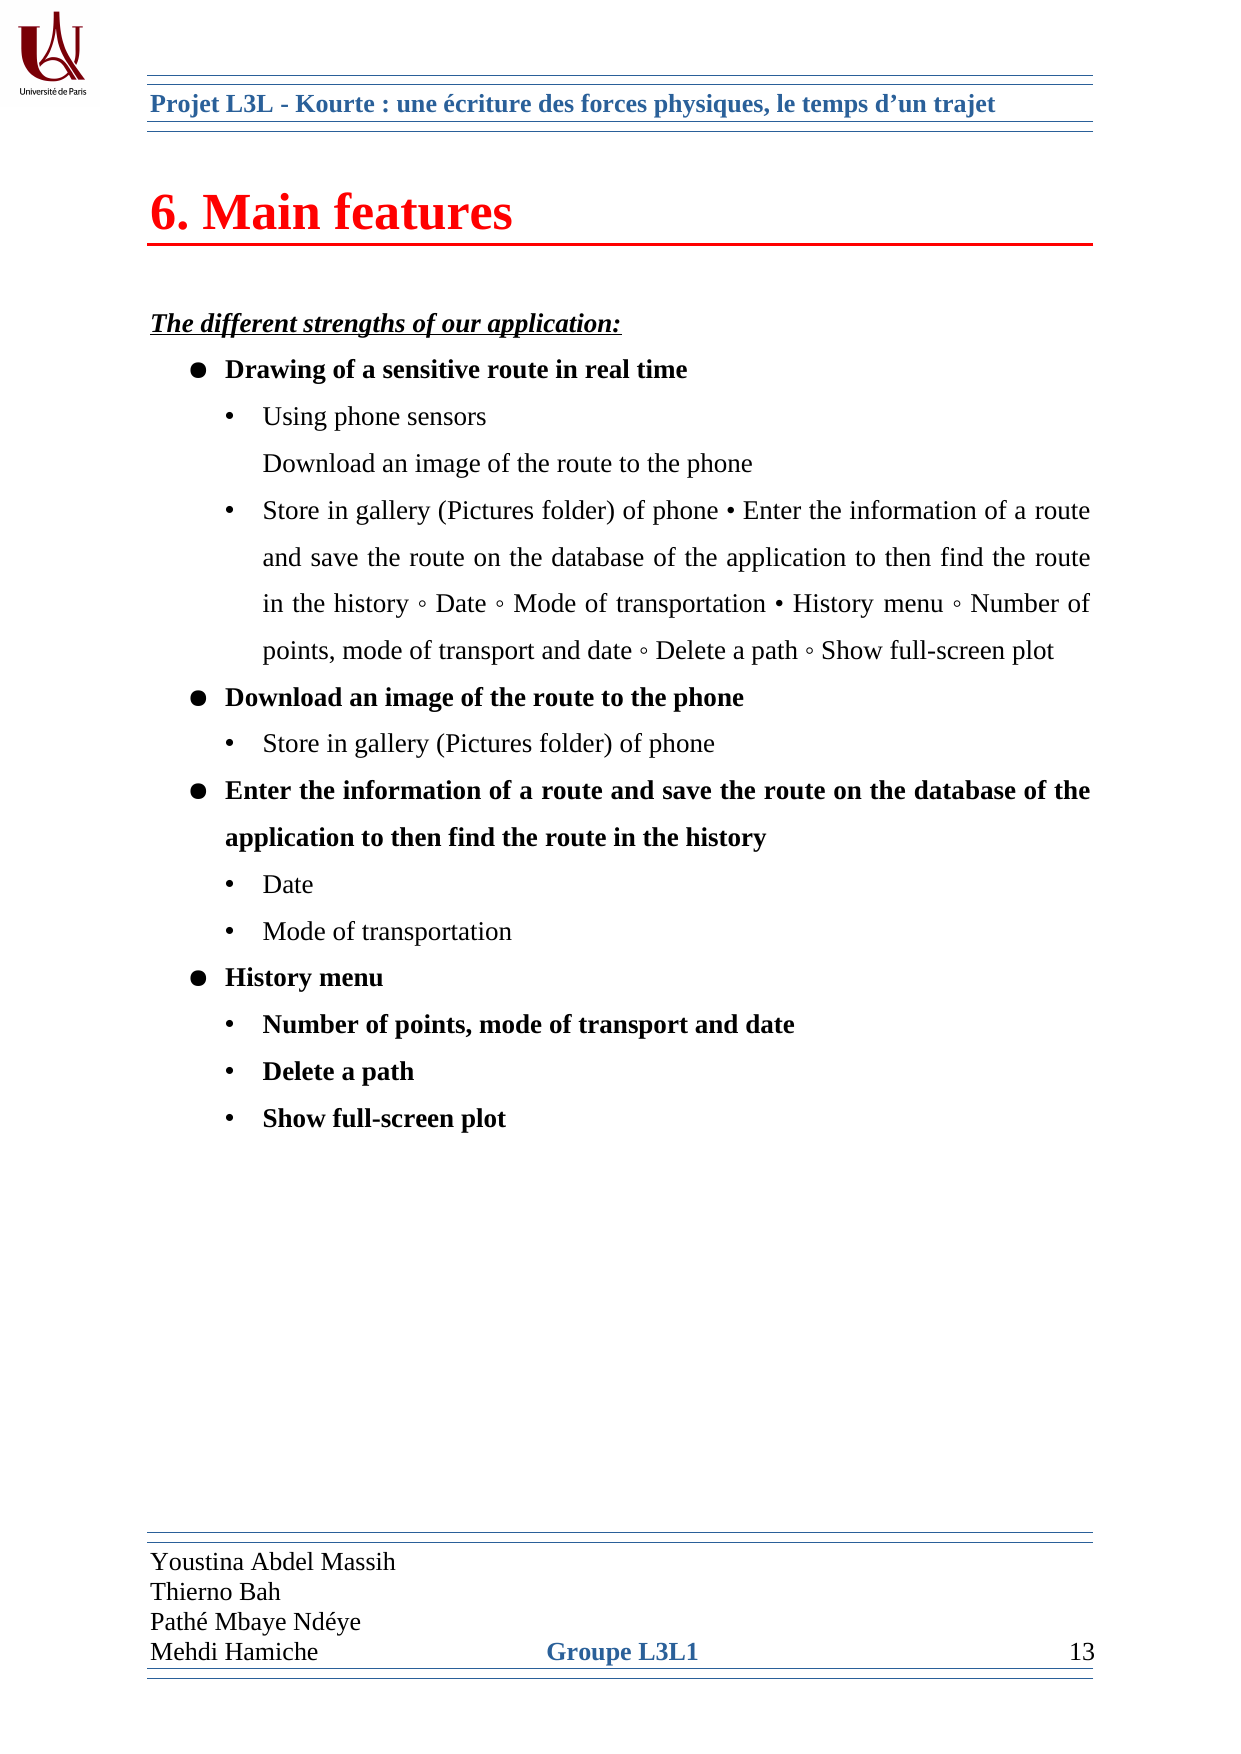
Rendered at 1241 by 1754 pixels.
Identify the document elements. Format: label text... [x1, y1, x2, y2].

list Download an image of the route to the phone [187, 681, 1090, 712]
list Number of points, mode of transport and date [225, 1008, 1090, 1040]
list Show full-screen plot [225, 1102, 1090, 1133]
list History menu [187, 962, 1090, 993]
list Store in gallery (Pictures folder) of phone [225, 727, 1090, 759]
list Drawing of a sensitive route in real time [187, 353, 1090, 385]
list Download an image of the route to the phone [225, 447, 1090, 478]
picture [0, 0, 101, 107]
list Using phone sensors [225, 400, 1090, 432]
list Date [225, 868, 1090, 899]
text The different strengths of our application: [150, 307, 1090, 338]
subtitle 6. Main features [147, 178, 1093, 243]
list Mode of transportation [225, 915, 1090, 946]
list Store in gallery (Pictures folder) of phone • Enter the information of a route and save the route on the database of the application to then find the route in the history ◦ Date ◦ Mode of transportation • History menu ◦ Number of points, mode of transport and date ◦ Delete a path ◦ Show full-screen plot [225, 494, 1090, 665]
list Enter the information of a route and save the route on the database of the application to then find the route in the history [187, 774, 1090, 852]
list Delete a path [225, 1055, 1090, 1087]
